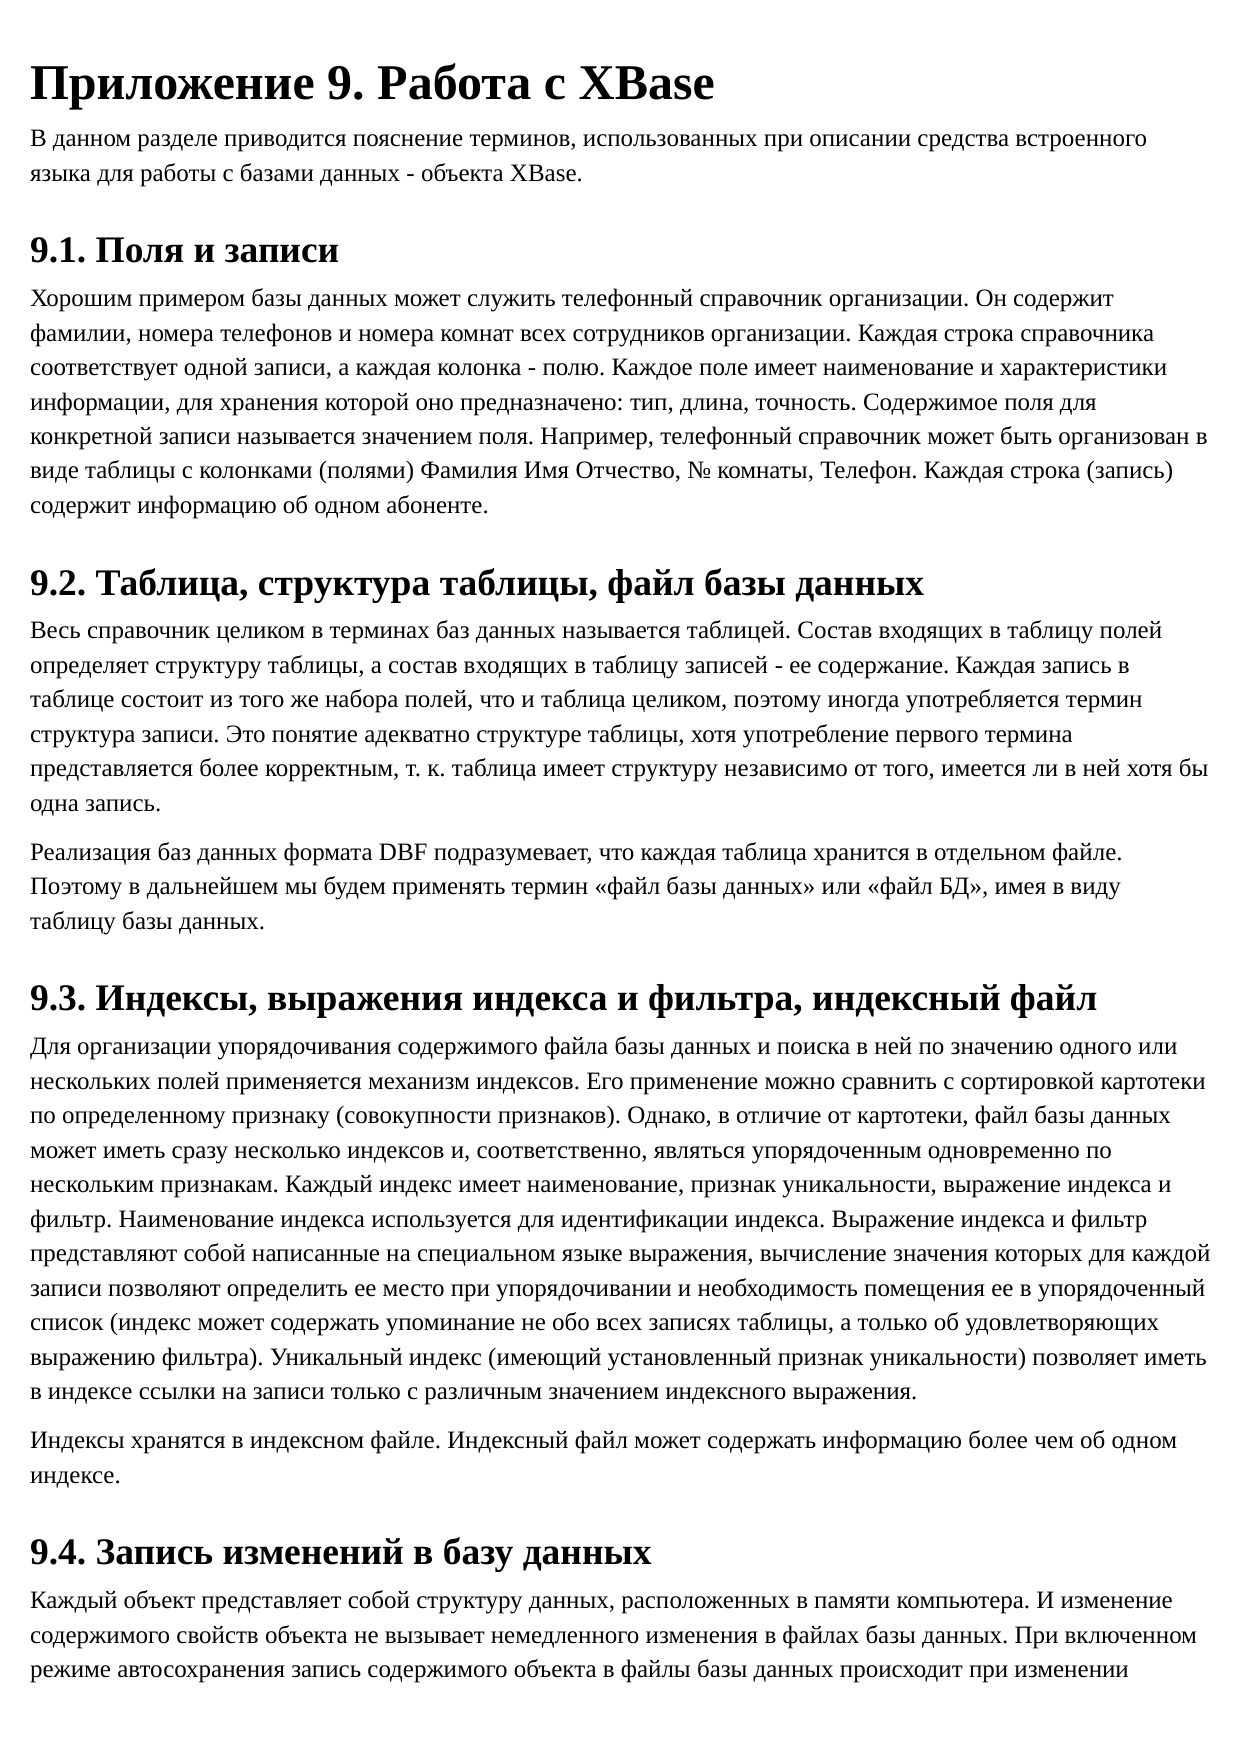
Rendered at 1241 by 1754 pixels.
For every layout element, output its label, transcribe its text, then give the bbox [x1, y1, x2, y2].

subtitle Приложение 9. Работа с XBase [30, 53, 1211, 111]
subtitle 9.3. Индексы, выражения индекса и фильтра, индексный файл [30, 976, 1211, 1019]
text Весь справочник целиком в терминах баз данных называется таблицей. Состав входящих в таблицу полей определяет структуру таблицы, а состав входящих в таблицу записей ‑ ее содержание. Каждая запись в таблице состоит из того же набора полей, что и таблица целиком, поэтому иногда употребляется термин структура записи. Это понятие адекватно структуре таблицы, хотя употребление первого термина представляется более корректным, т. к. таблица имеет структуру независимо от того, имеется ли в ней хотя бы одна запись. [30, 616, 1211, 817]
subtitle 9.1. Поля и записи [30, 227, 1211, 271]
text Каждый объект представляет собой структуру данных, расположенных в памяти компьютера. И изменение содержимого свойств объекта не вызывает немедленного изменения в файлах базы данных. При включенном режиме автосохранения запись содержимого объекта в файлы базы данных происходит при изменении [30, 1585, 1211, 1683]
subtitle 9.2. Таблица, структура таблицы, файл базы данных [30, 560, 1211, 603]
subtitle 9.4. Запись изменений в базу данных [30, 1530, 1211, 1573]
text В данном разделе приводится пояснение терминов, использованных при описании средства встроенного языка для работы с базами данных ‑ объекта XBase. [30, 123, 1211, 186]
text Хорошим примером базы данных может служить телефонный справочник организации. Он содержит фамилии, номера телефонов и номера комнат всех сотрудников организации. Каждая строка справочника соответствует одной записи, а каждая колонка ‑ полю. Каждое поле имеет наименование и характеристики информации, для хранения которой оно предназначено: тип, длина, точность. Содержимое поля для конкретной записи называется значением поля. Например, телефонный справочник может быть организован в виде таблицы с колонками (полями) Фамилия Имя Отчество, № комнаты, Телефон. Каждая строка (запись) содержит информацию об одном абоненте. [30, 283, 1211, 519]
text Реализация баз данных формата DBF подразумевает, что каждая таблица хранится в отдельном файле. Поэтому в дальнейшем мы будем применять термин «файл базы данных» или «файл БД», имея в виду таблицу базы данных. [30, 837, 1211, 935]
text Для организации упорядочивания содержимого файла базы данных и поиска в ней по значению одного или нескольких полей применяется механизм индексов. Его применение можно сравнить с сортировкой картотеки по определенному признаку (совокупности признаков). Однако, в отличие от картотеки, файл базы данных может иметь сразу несколько индексов и, соответственно, являться упорядоченным одновременно по нескольким признакам. Каждый индекс имеет наименование, признак уникальности, выражение индекса и фильтр. Наименование индекса используется для идентификации индекса. Выражение индекса и фильтр представляют собой написанные на специальном языке выражения, вычисление значения которых для каждой записи позволяют определить ее место при упорядочивании и необходимость помещения ее в упорядоченный список (индекс может содержать упоминание не обо всех записях таблицы, а только об удовлетворяющих выражению фильтра). Уникальный индекс (имеющий установленный признак уникальности) позволяет иметь в индексе ссылки на записи только с различным значением индексного выражения. [30, 1031, 1211, 1405]
text Индексы хранятся в индексном файле. Индексный файл может содержать информацию более чем об одном индексе. [30, 1425, 1211, 1488]
